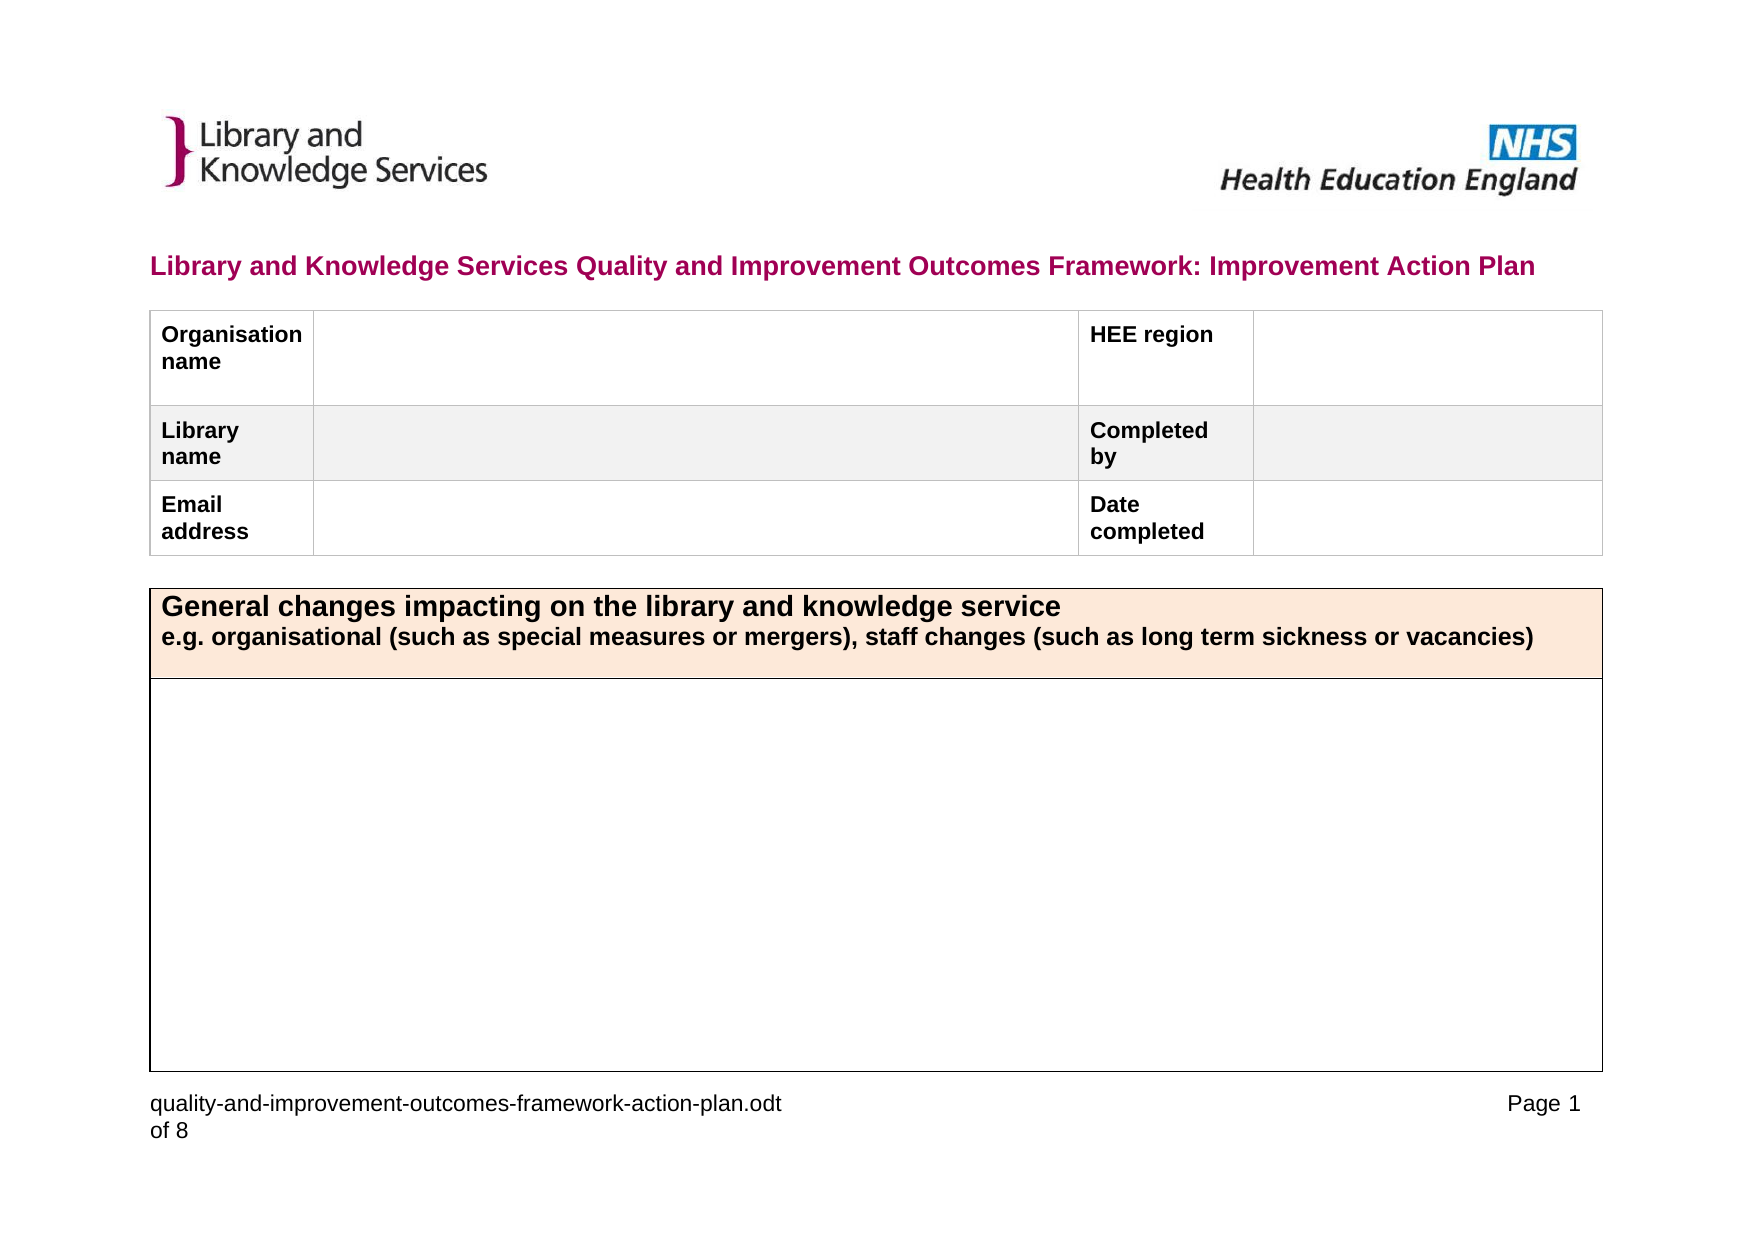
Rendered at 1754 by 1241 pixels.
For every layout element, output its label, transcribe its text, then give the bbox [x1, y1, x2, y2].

table_cell [1254, 406, 1602, 480]
table_cell Library name [151, 406, 313, 480]
table_header [314, 311, 1078, 405]
table_header Organisation name [151, 311, 313, 405]
table_cell [151, 679, 1602, 1071]
table_cell [1254, 481, 1602, 554]
table_header General changes impacting on the library and knowledge service e.g. organisational (such as special measures or mergers), staff changes (such as long term sickness or vacancies) [151, 589, 1602, 677]
table_header [1254, 311, 1602, 405]
table_header HEE region [1079, 311, 1253, 405]
table_cell [314, 406, 1078, 480]
table_cell Completed by [1079, 406, 1253, 480]
table_cell Date completed [1079, 481, 1253, 554]
table_cell Email address [151, 481, 313, 554]
table_cell [314, 481, 1078, 554]
